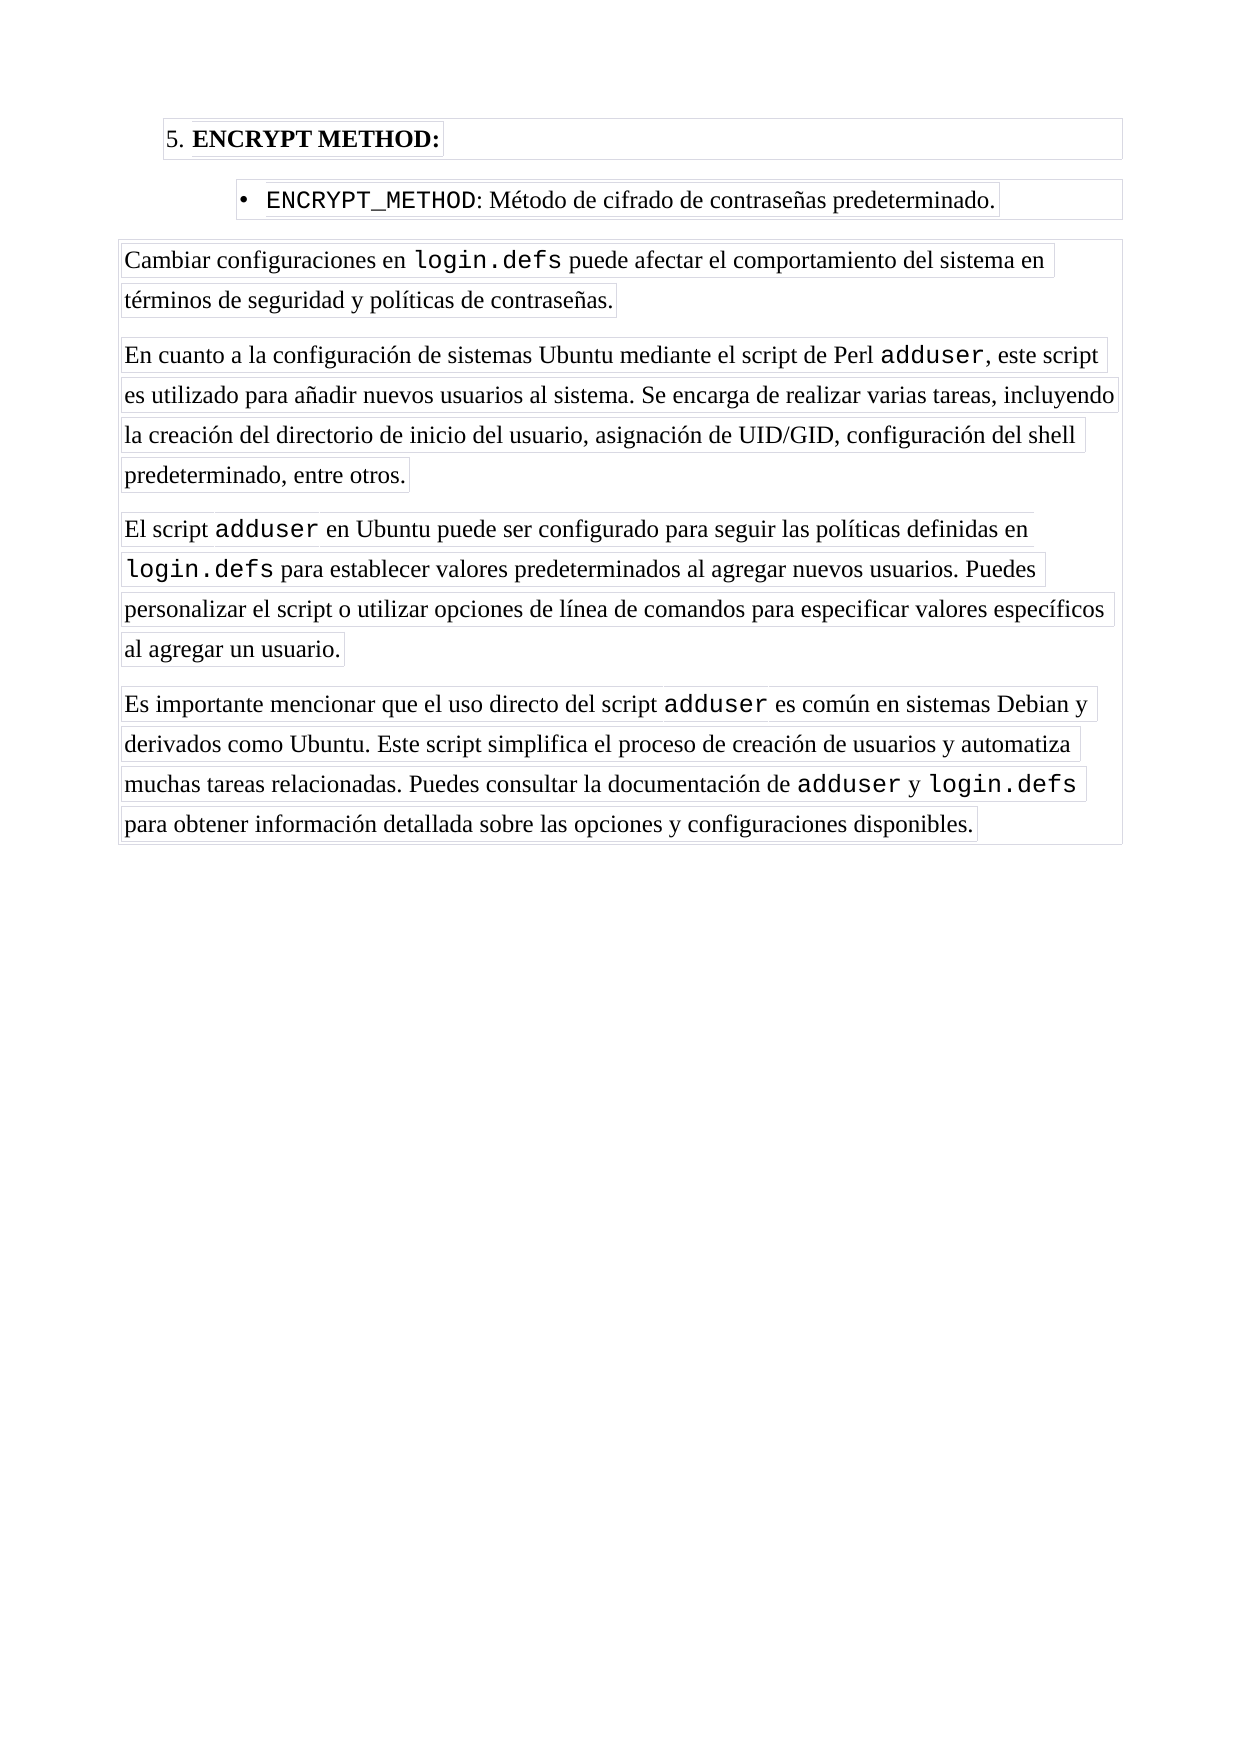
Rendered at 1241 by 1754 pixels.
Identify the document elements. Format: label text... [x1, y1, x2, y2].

text Cambiar configuraciones en login.defs puede afectar el comportamiento del sistema en términos de seguridad y políticas de contraseñas. [119, 240, 1122, 317]
text En cuanto a la configuración de sistemas Ubuntu mediante el script de Perl adduser, este script es utilizado para añadir nuevos usuarios al sistema. Se encarga de realizar varias tareas, incluyendo la creación del directorio de inicio del usuario, asignación de UID/GID, configuración del shell predeterminado, entre otros. [119, 334, 1122, 492]
text Es importante mencionar que el uso directo del script adduser es común en sistemas Debian y derivados como Ubuntu. Este script simplifica el proceso de creación de usuarios y automatiza muchas tareas relacionadas. Puedes consultar la documentación de adduser y login.defs para obtener información detallada sobre las opciones y configuraciones disponibles. [119, 683, 1122, 844]
text El script adduser en Ubuntu puede ser configurado para seguir las políticas definidas en login.defs para establecer valores predeterminados al agregar nuevos usuarios. Puedes personalizar el script o utilizar opciones de línea de comandos para especificar valores específicos al agregar un usuario. [119, 508, 1122, 666]
list ENCRYPT METHOD: [164, 119, 1122, 159]
list ENCRYPT_METHOD: Método de cifrado de contraseñas predeterminado. [237, 180, 1122, 219]
